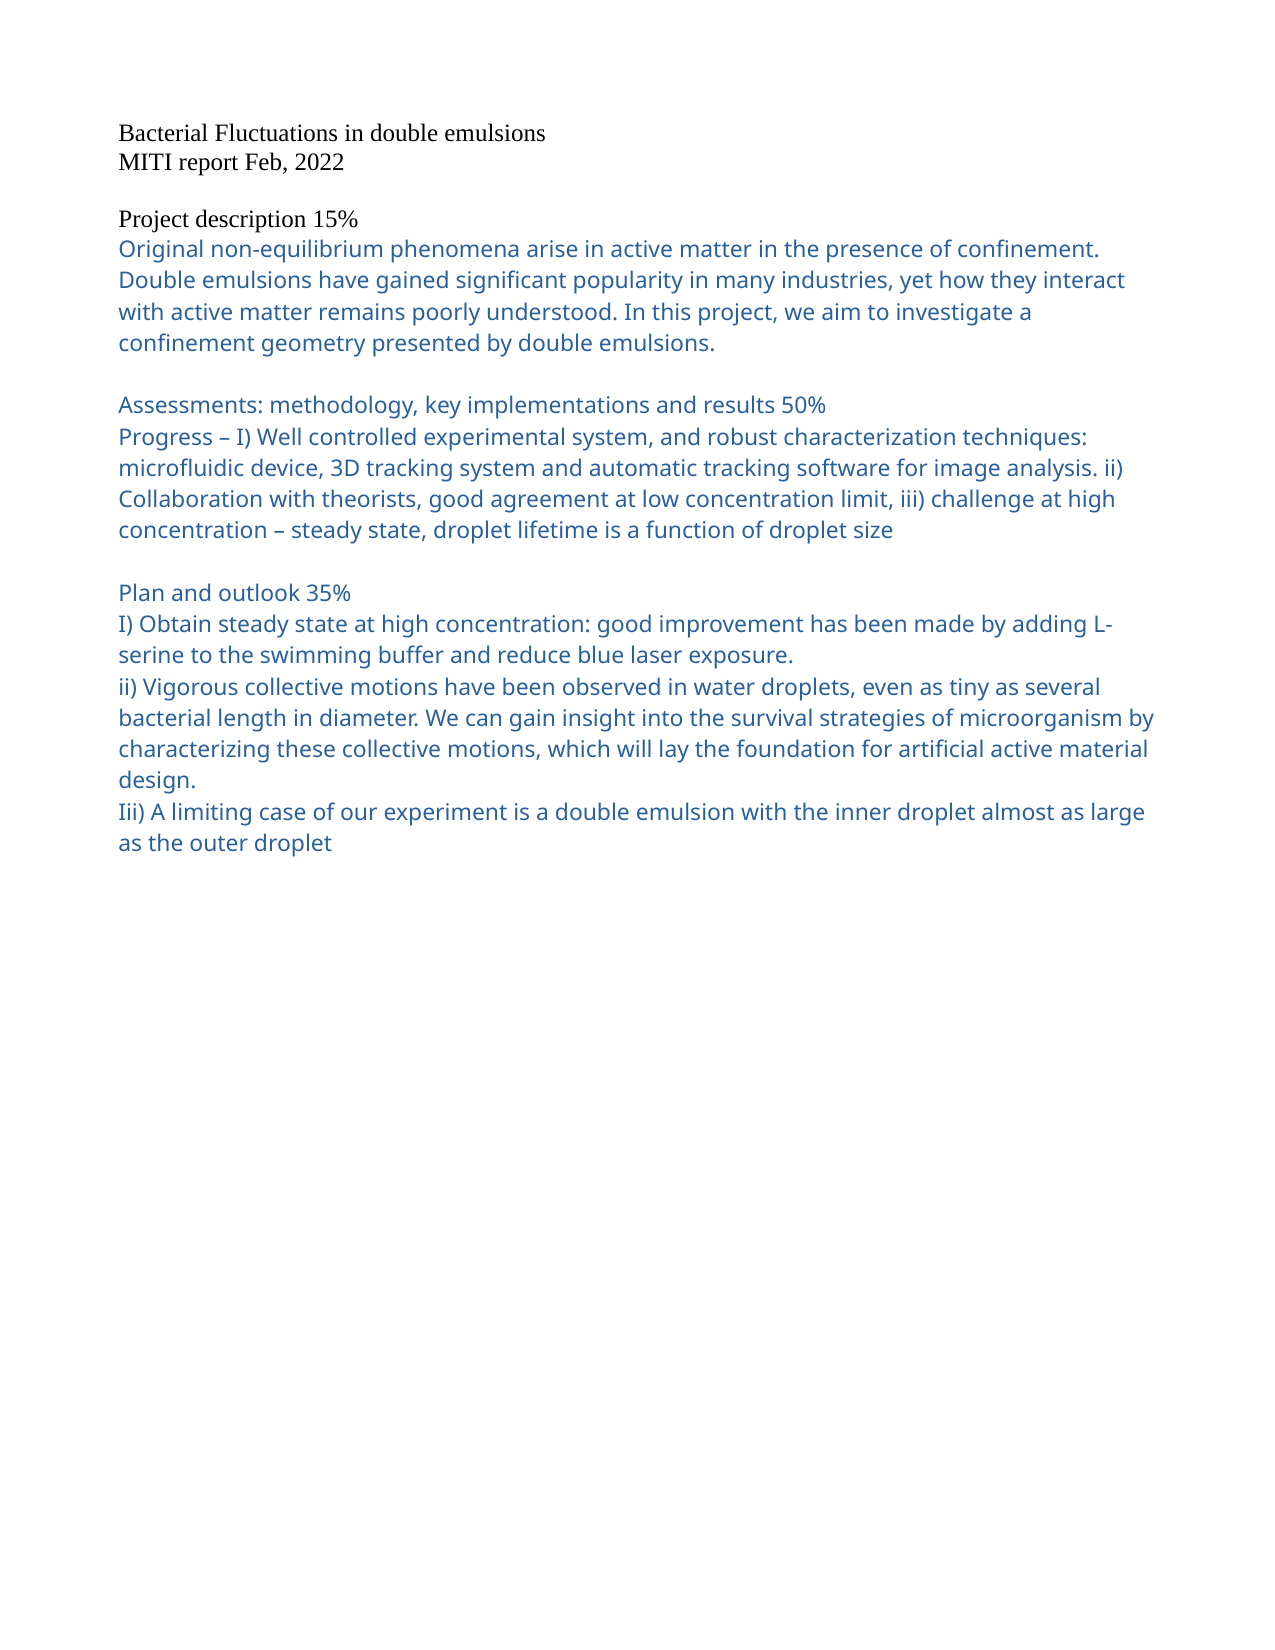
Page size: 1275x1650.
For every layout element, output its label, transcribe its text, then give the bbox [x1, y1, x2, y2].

text Assessments: methodology, key implementations and results 50% [118, 389, 1157, 421]
text MITI report Feb, 2022 [118, 147, 1157, 176]
text Plan and outlook 35% [118, 577, 1157, 608]
text Original non-equilibrium phenomena arise in active matter in the presence of confinement. Double emulsions have gained significant popularity in many industries, yet how they interact with active matter remains poorly understood. In this project, we aim to investigate a confinement geometry presented by double emulsions. [118, 233, 1157, 358]
text Progress – I) Well controlled experimental system, and robust characterization techniques: microfluidic device, 3D tracking system and automatic tracking software for image analysis. ii) Collaboration with theorists, good agreement at low concentration limit, iii) challenge at high concentration – steady state, droplet lifetime is a function of droplet size [118, 421, 1157, 546]
text ii) Vigorous collective motions have been observed in water droplets, even as tiny as several bacterial length in diameter. We can gain insight into the survival strategies of microorganism by characterizing these collective motions, which will lay the foundation for artificial active material design. [118, 671, 1157, 796]
text Iii) A limiting case of our experiment is a double emulsion with the inner droplet almost as large as the outer droplet [118, 796, 1157, 858]
text I) Obtain steady state at high concentration: good improvement has been made by adding L-serine to the swimming buffer and reduce blue laser exposure. [118, 608, 1157, 671]
text Project description 15% [118, 204, 1157, 233]
text Bacterial Fluctuations in double emulsions [118, 118, 1157, 147]
